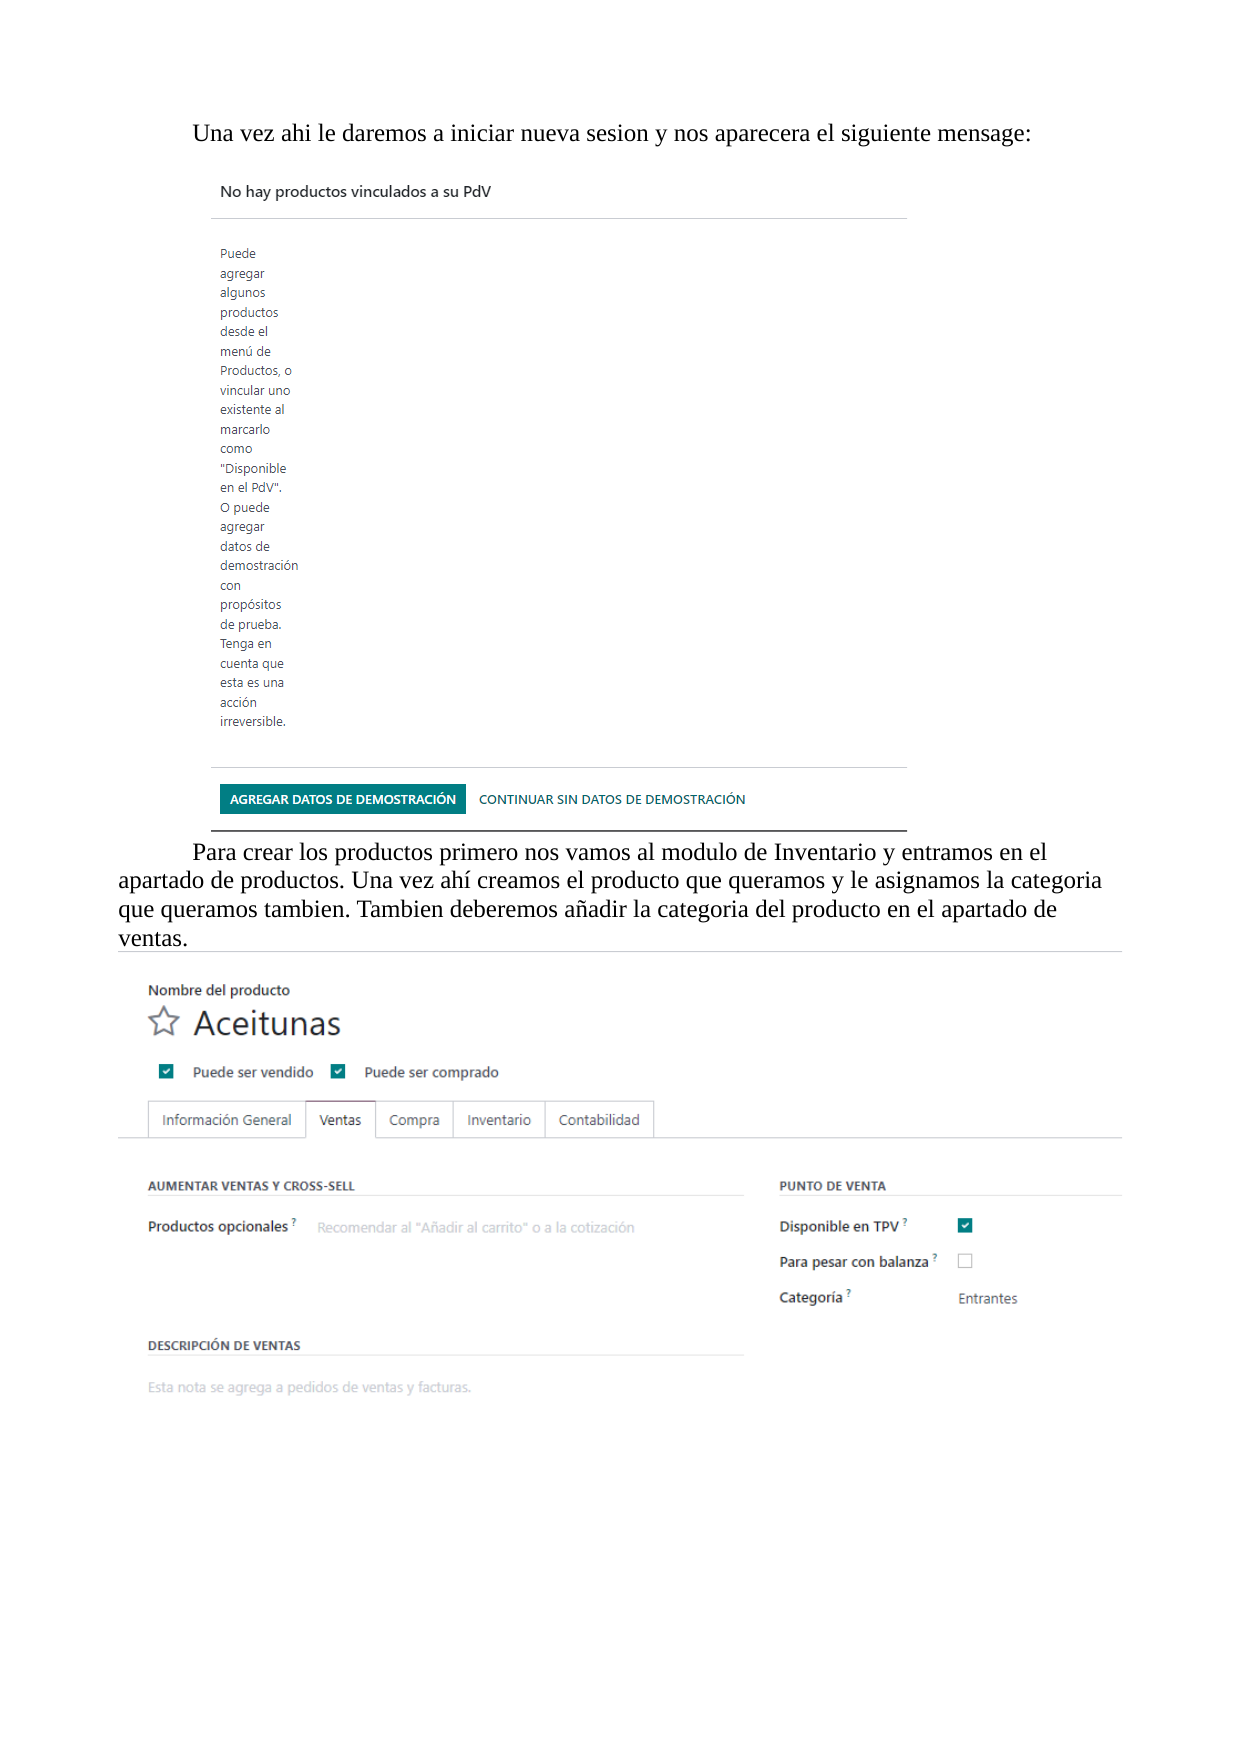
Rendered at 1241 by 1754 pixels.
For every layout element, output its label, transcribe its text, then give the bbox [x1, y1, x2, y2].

picture [118, 951, 1123, 1420]
text Para crear los productos primero nos vamos al modulo de Inventario y entramos en el apartado de productos. Una vez ahí creamos el producto que queramos y le asignamos la categoria que queramos tambien. Tambien deberemos añadir la categoria del producto en el apartado de ventas. [118, 837, 1122, 951]
picture [211, 169, 908, 832]
text Una vez ahi le daremos a iniciar nueva sesion y nos aparecera el siguiente mensage: [118, 118, 1122, 147]
